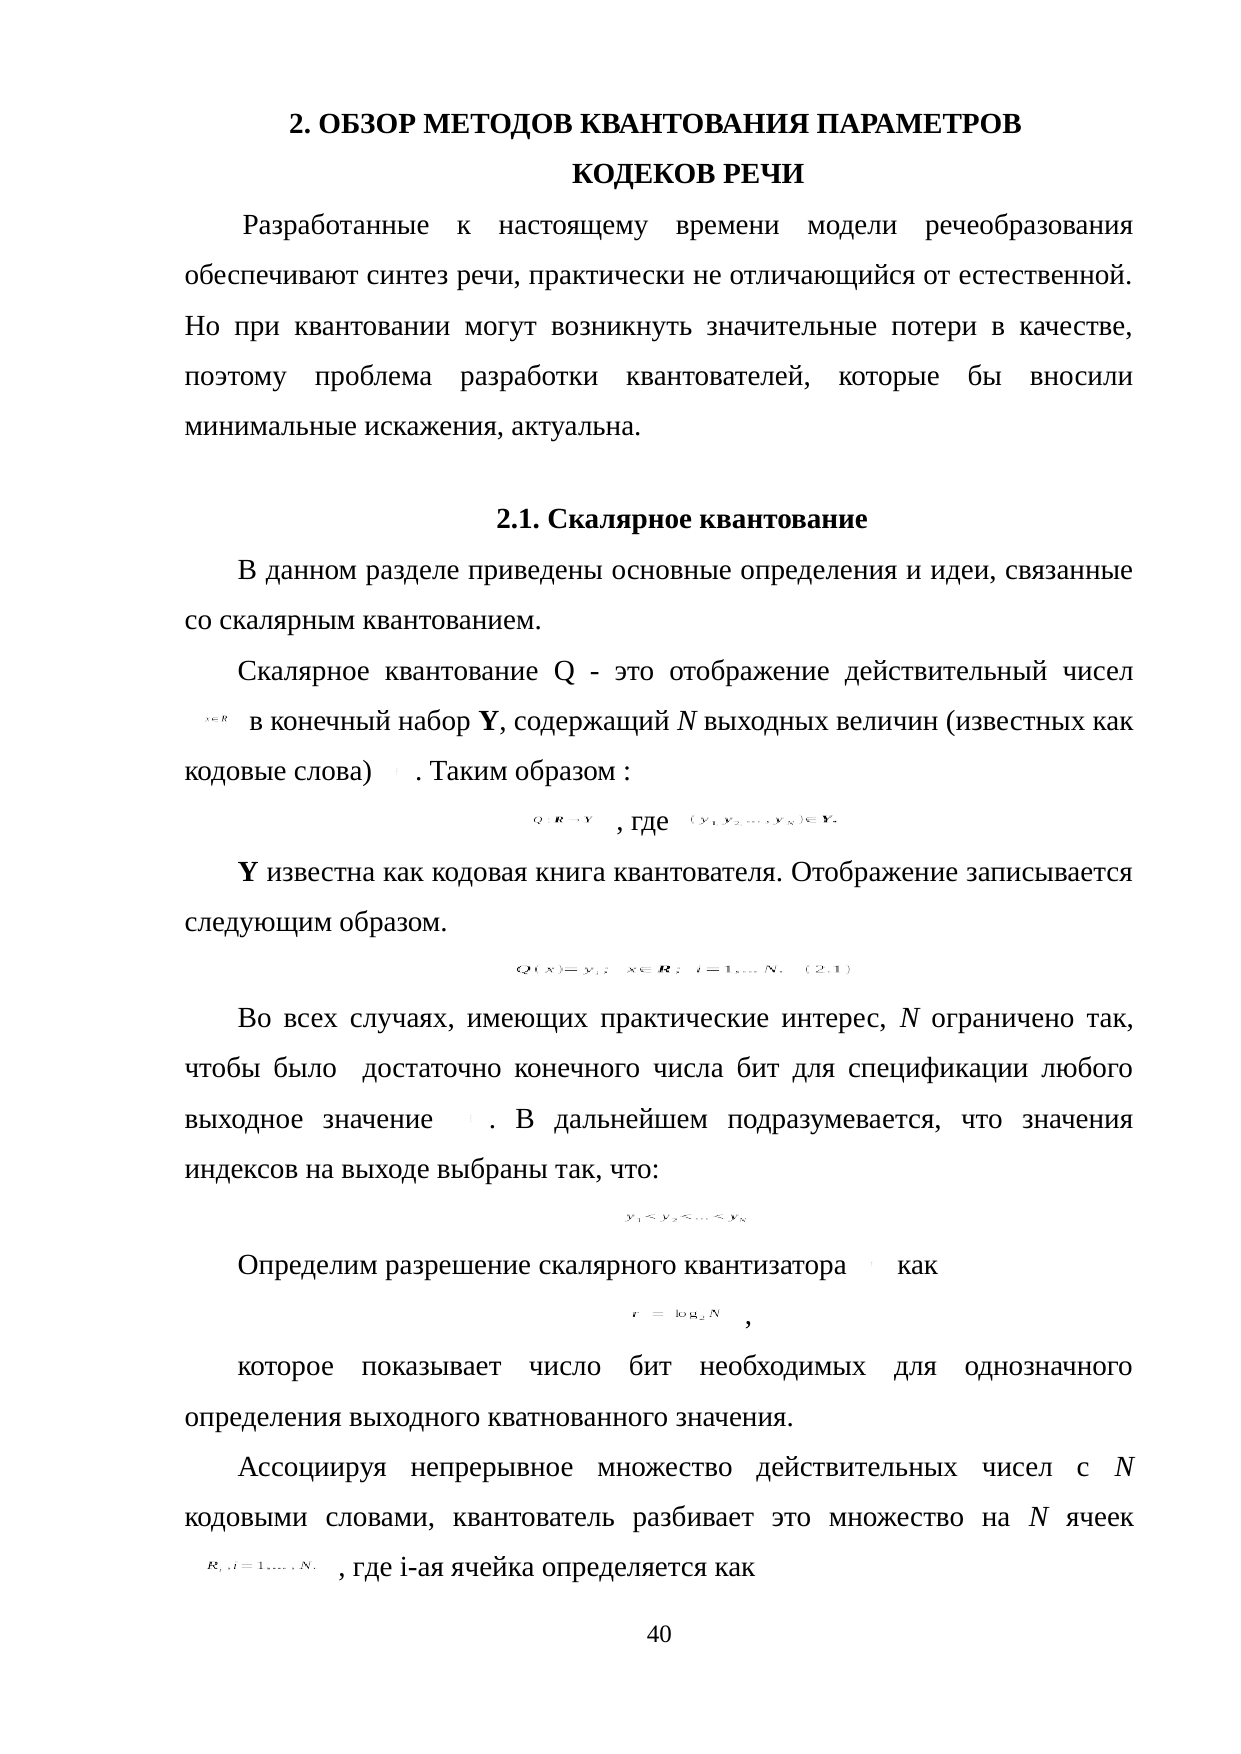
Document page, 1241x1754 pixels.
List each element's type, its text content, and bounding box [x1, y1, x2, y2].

text Ассоциируя непрерывное множество действительных чисел с N кодовыми словами, квантователь разбивает это множество на N ячеек , где i-ая ячейка определяется как [184, 1449, 1134, 1584]
text Y известна как кодовая книга квантователя. Отображение записывается следующим образом. [184, 854, 1134, 938]
text которое показывает число бит необходимых для однозначного определения выходного кватнованного значения. [184, 1348, 1134, 1432]
text Разработанные к настоящему времени модели речеобразования обеспечивают синтез речи, практически не отличающийся от естественной. Но при квантовании могут возникнуть значительные потери в качестве, поэтому проблема разработки квантователей, которые бы вносили минимальные искажения, актуальна. [184, 207, 1134, 442]
text В данном разделе приведены основные определения и идеи, связанные со скалярным квантованием. [184, 552, 1134, 636]
text КОДЕКОВ РЕЧИ [184, 157, 1134, 190]
text 2.1. Скалярное квантование [184, 502, 1134, 535]
text Скалярное квантование Q - это отображение действительный чисел в конечный набор Y, содержащий N выходных величин (известных как кодовые слова) . Таким образом : [184, 653, 1134, 787]
text 2. ОБЗОР МЕТОДОВ КВАНТОВАНИЯ ПАРАМЕТРОВ [184, 106, 1134, 140]
text , [184, 1297, 1134, 1332]
text Определим разрешение скалярного квантизатора как [184, 1247, 1134, 1281]
text Во всех случаях, имеющих практические интерес, N ограничено так, чтобы было достаточно конечного числа бит для спецификации любого выходное значение . В дальнейшем подразумевается, что значения индексов на выходе выбраны так, что: [184, 1000, 1134, 1185]
text , где [184, 803, 1134, 837]
